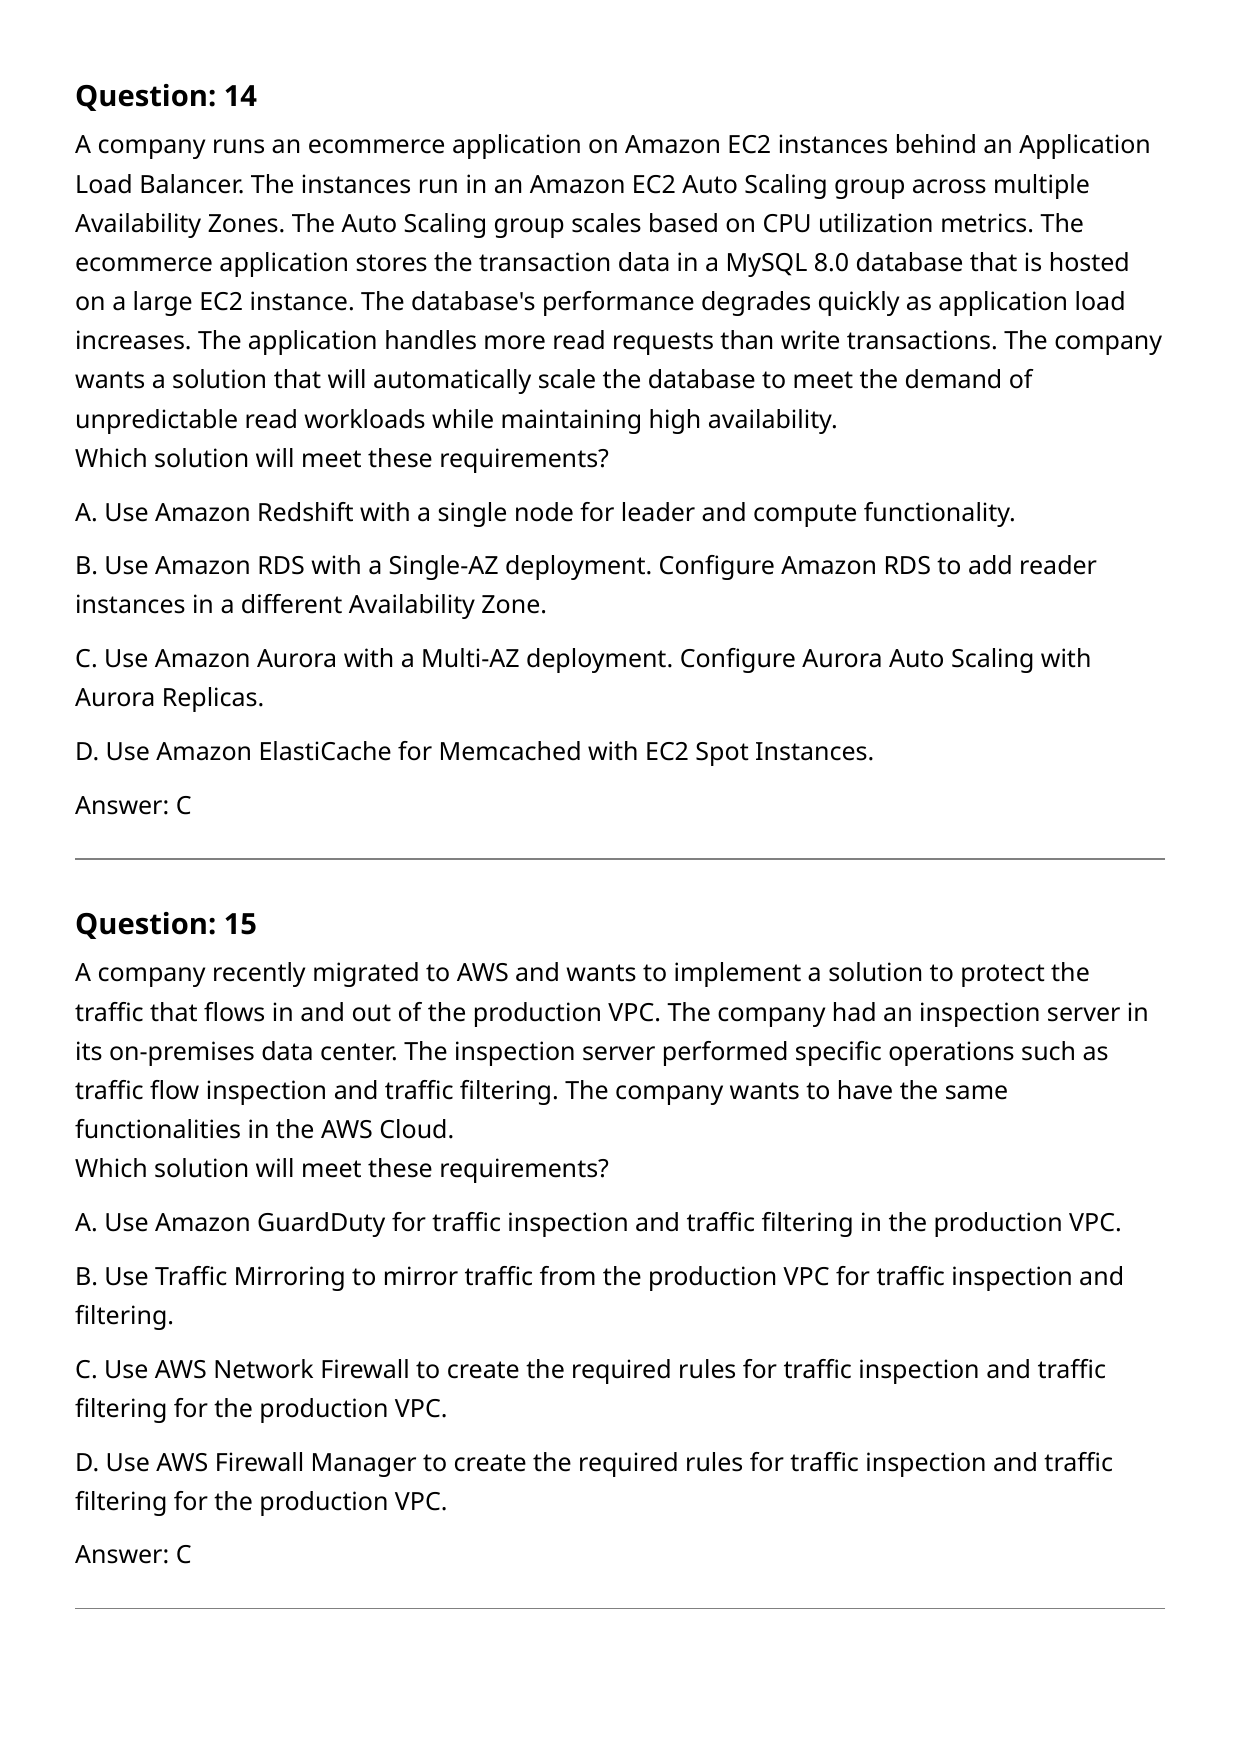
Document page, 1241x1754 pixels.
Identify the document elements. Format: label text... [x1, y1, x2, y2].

text A. Use Amazon GuardDuty for traffic inspection and traffic filtering in the production VPC. [75, 1205, 1165, 1239]
text Answer: C [75, 1537, 1165, 1571]
text D. Use Amazon ElastiCache for Memcached with EC2 Spot Instances. [75, 734, 1165, 768]
text B. Use Traffic Mirroring to mirror traffic from the production VPC for traffic inspection and filtering. [75, 1258, 1165, 1332]
text B. Use Amazon RDS with a Single-AZ deployment. Configure Amazon RDS to add reader instances in a different Availability Zone. [75, 548, 1165, 621]
text A company runs an ecommerce application on Amazon EC2 instances behind an Application Load Balancer. The instances run in an Amazon EC2 Auto Scaling group across multiple Availability Zones. The Auto Scaling group scales based on CPU utilization metrics. The ecommerce application stores the transaction data in a MySQL 8.0 database that is hosted on a large EC2 instance. The database's performance degrades quickly as application load increases. The application handles more read requests than write transactions. The company wants a solution that will automatically scale the database to meet the demand of unpredictable read workloads while maintaining high availability. Which solution will meet these requirements? [75, 127, 1165, 474]
subtitle Question: 15 [75, 903, 1165, 943]
text A. Use Amazon Redshift with a single node for leader and compute functionality. [75, 494, 1165, 528]
text A company recently migrated to AWS and wants to implement a solution to protect the traffic that flows in and out of the production VPC. The company had an inspection server in its on-premises data center. The inspection server performed specific operations such as traffic flow inspection and traffic filtering. The company wants to have the same functionalities in the AWS Cloud. Which solution will meet these requirements? [75, 955, 1165, 1185]
text C. Use AWS Network Firewall to create the required rules for traffic inspection and traffic filtering for the production VPC. [75, 1351, 1165, 1424]
text C. Use Amazon Aurora with a Multi-AZ deployment. Configure Aurora Auto Scaling with Aurora Replicas. [75, 641, 1165, 714]
subtitle Question: 14 [75, 75, 1165, 115]
text Answer: C [75, 788, 1165, 822]
text D. Use AWS Firewall Manager to create the required rules for traffic inspection and traffic filtering for the production VPC. [75, 1444, 1165, 1517]
